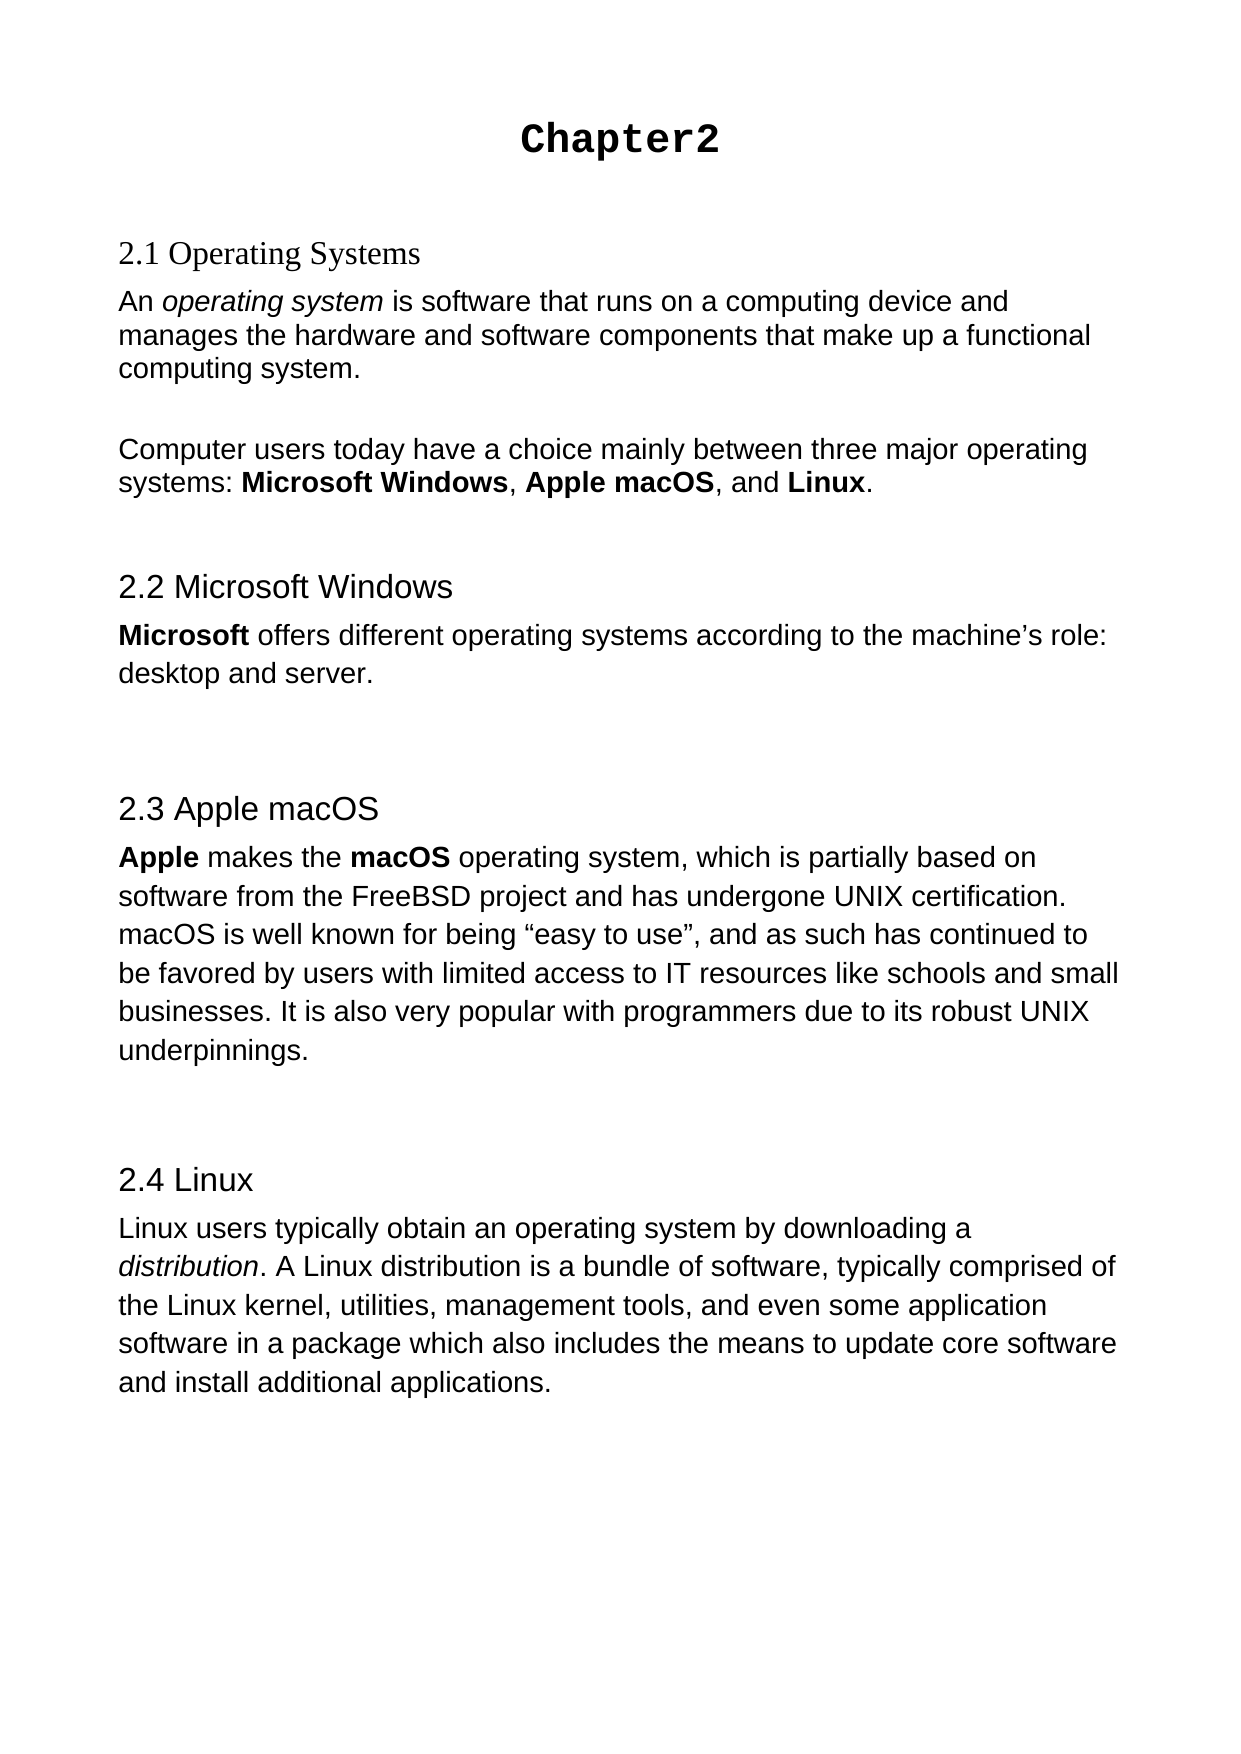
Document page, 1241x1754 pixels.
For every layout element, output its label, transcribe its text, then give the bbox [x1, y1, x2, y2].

subtitle 2.3 Apple macOS [118, 789, 1122, 828]
text Microsoft offers different operating systems according to the machine’s role: desktop and server. [118, 618, 1122, 690]
text Computer users today have a choice mainly between three major operating systems: Microsoft Windows, Apple macOS, and Linux. [118, 432, 1122, 499]
subtitle 2.1 Operating Systems [118, 233, 1122, 272]
text Linux users typically obtain an operating system by downloading a distribution. A Linux distribution is a bundle of software, typically comprised of the Linux kernel, utilities, management tools, and even some application software in a package which also includes the means to update core software and install additional applications. [118, 1211, 1122, 1398]
subtitle 2.2 Microsoft Windows [118, 567, 1122, 606]
text Apple makes the macOS operating system, which is partially based on software from the FreeBSD project and has undergone UNIX certification. macOS is well known for being “easy to use”, and as such has continued to be favored by users with limited access to IT resources like schools and small businesses. It is also very popular with programmers due to its robust UNIX underpinnings. [118, 840, 1122, 1066]
text An operating system is software that runs on a computing device and manages the hardware and software components that make up a functional computing system. [118, 284, 1122, 385]
subtitle 2.4 Linux [118, 1160, 1122, 1198]
text Chapter2 [118, 118, 1122, 165]
